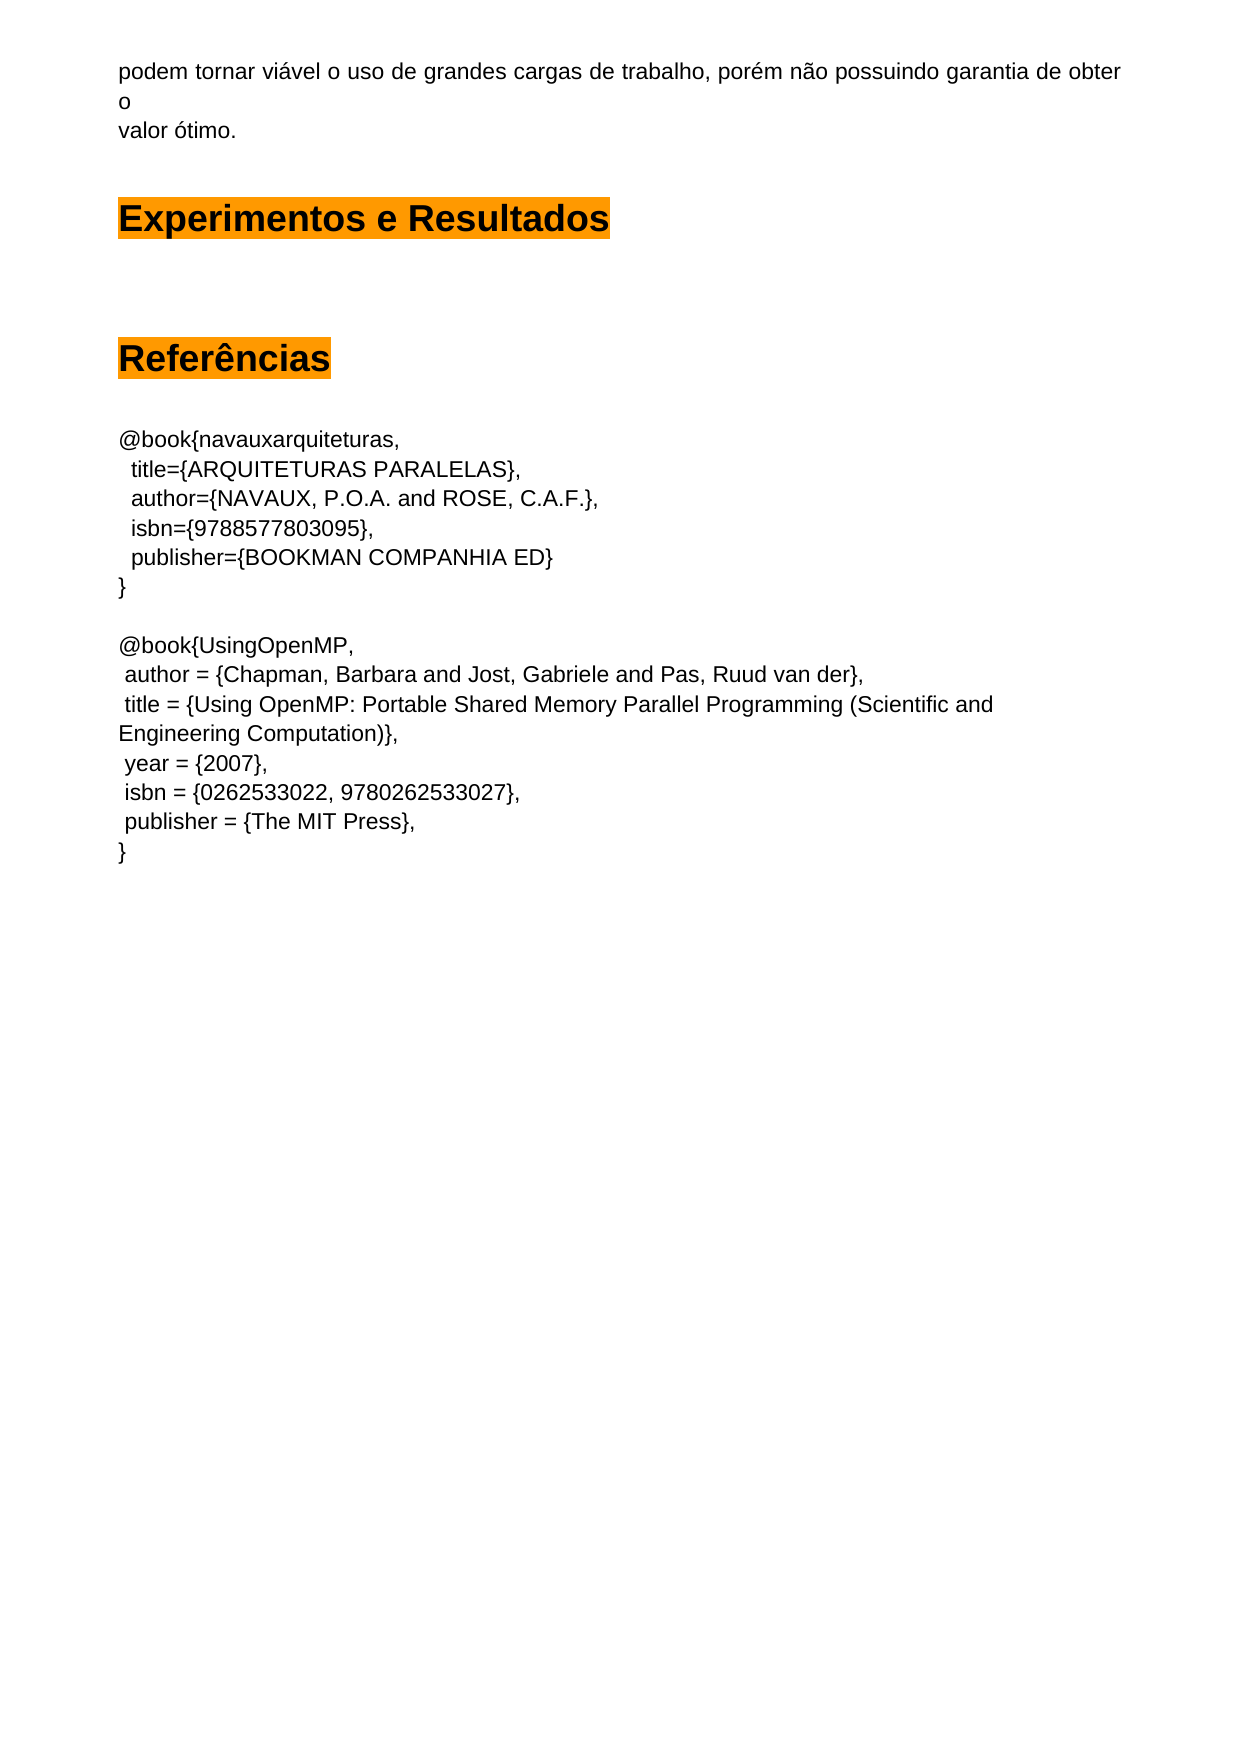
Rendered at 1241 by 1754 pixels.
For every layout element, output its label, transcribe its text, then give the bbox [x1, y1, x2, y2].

text isbn={9788577803095}, [118, 515, 1122, 541]
text } [118, 574, 1122, 600]
text podem tornar viável o uso de grandes cargas de trabalho, porém não possuindo garantia de obter o [118, 59, 1122, 114]
subtitle Experimentos e Resultados [118, 197, 1122, 239]
text title={ARQUITETURAS PARALELAS}, [118, 457, 1122, 482]
text valor ótimo. [118, 118, 1122, 143]
text publisher={BOOKMAN COMPANHIA ED} [118, 545, 1122, 570]
text author={NAVAUX, P.O.A. and ROSE, C.A.F.}, [118, 486, 1122, 512]
text @book{UsingOpenMP, author = {Chapman, Barbara and Jost, Gabriele and Pas, Ruud van der}, title = {Using OpenMP: Portable Shared Memory Parallel Programming (Scientific and Engineering Computation)}, year = {2007}, isbn = {0262533022, 9780262533027}, publisher = {The MIT Press}, } [118, 633, 1122, 864]
subtitle Referências [118, 337, 1122, 379]
text @book{navauxarquiteturas, [118, 427, 1122, 453]
